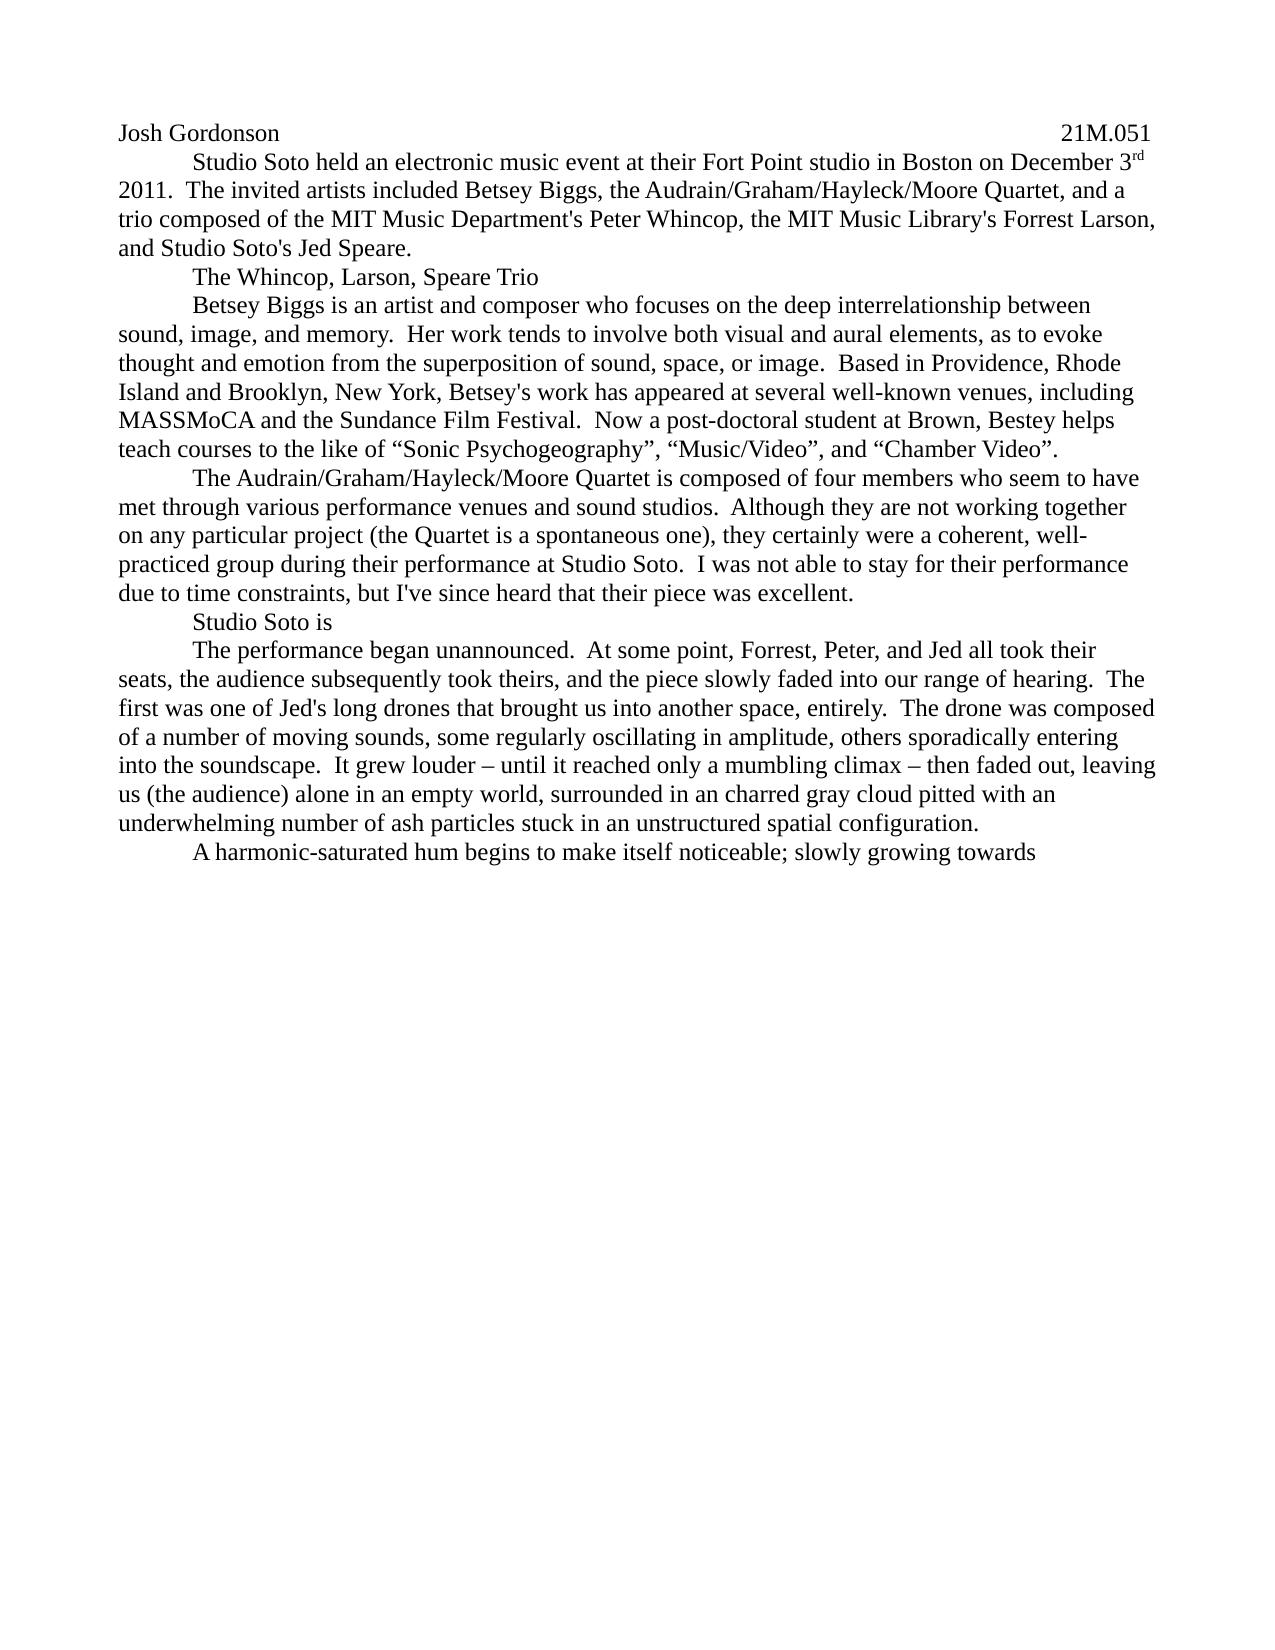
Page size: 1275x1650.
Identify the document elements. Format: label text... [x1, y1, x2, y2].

text Studio Soto held an electronic music event at their Fort Point studio in Boston on December 3rd 2011. The invited artists included Betsey Biggs, the Audrain/Graham/Hayleck/Moore Quartet, and a trio composed of the MIT Music Department's Peter Whincop, the MIT Music Library's Forrest Larson, and Studio Soto's Jed Speare. [118, 147, 1157, 262]
text A harmonic-saturated hum begins to make itself noticeable; slowly growing towards [118, 837, 1157, 866]
text Betsey Biggs is an artist and composer who focuses on the deep interrelationship between sound, image, and memory. Her work tends to involve both visual and aural elements, as to evoke thought and emotion from the superposition of sound, space, or image. Based in Providence, Rhode Island and Brooklyn, New York, Betsey's work has appeared at several well-known venues, including MASSMoCA and the Sundance Film Festival. Now a post-doctoral student at Brown, Bestey helps teach courses to the like of “Sonic Psychogeography”, “Music/Video”, and “Chamber Video”. [118, 291, 1157, 463]
text Studio Soto is [118, 607, 1157, 636]
text The Audrain/Graham/Hayleck/Moore Quartet is composed of four members who seem to have met through various performance venues and sound studios. Although they are not working together on any particular project (the Quartet is a spontaneous one), they certainly were a coherent, well-practiced group during their performance at Studio Soto. I was not able to stay for their performance due to time constraints, but I've since heard that their piece was excellent. [118, 463, 1157, 607]
text Josh Gordonson 21M.051 [118, 118, 1157, 147]
text The performance began unannounced. At some point, Forrest, Peter, and Jed all took their seats, the audience subsequently took theirs, and the piece slowly faded into our range of hearing. The first was one of Jed's long drones that brought us into another space, entirely. The drone was composed of a number of moving sounds, some regularly oscillating in amplitude, others sporadically entering into the soundscape. It grew louder – until it reached only a mumbling climax – then faded out, leaving us (the audience) alone in an empty world, surrounded in an charred gray cloud pitted with an underwhelming number of ash particles stuck in an unstructured spatial configuration. [118, 636, 1157, 837]
text The Whincop, Larson, Speare Trio [118, 262, 1157, 291]
